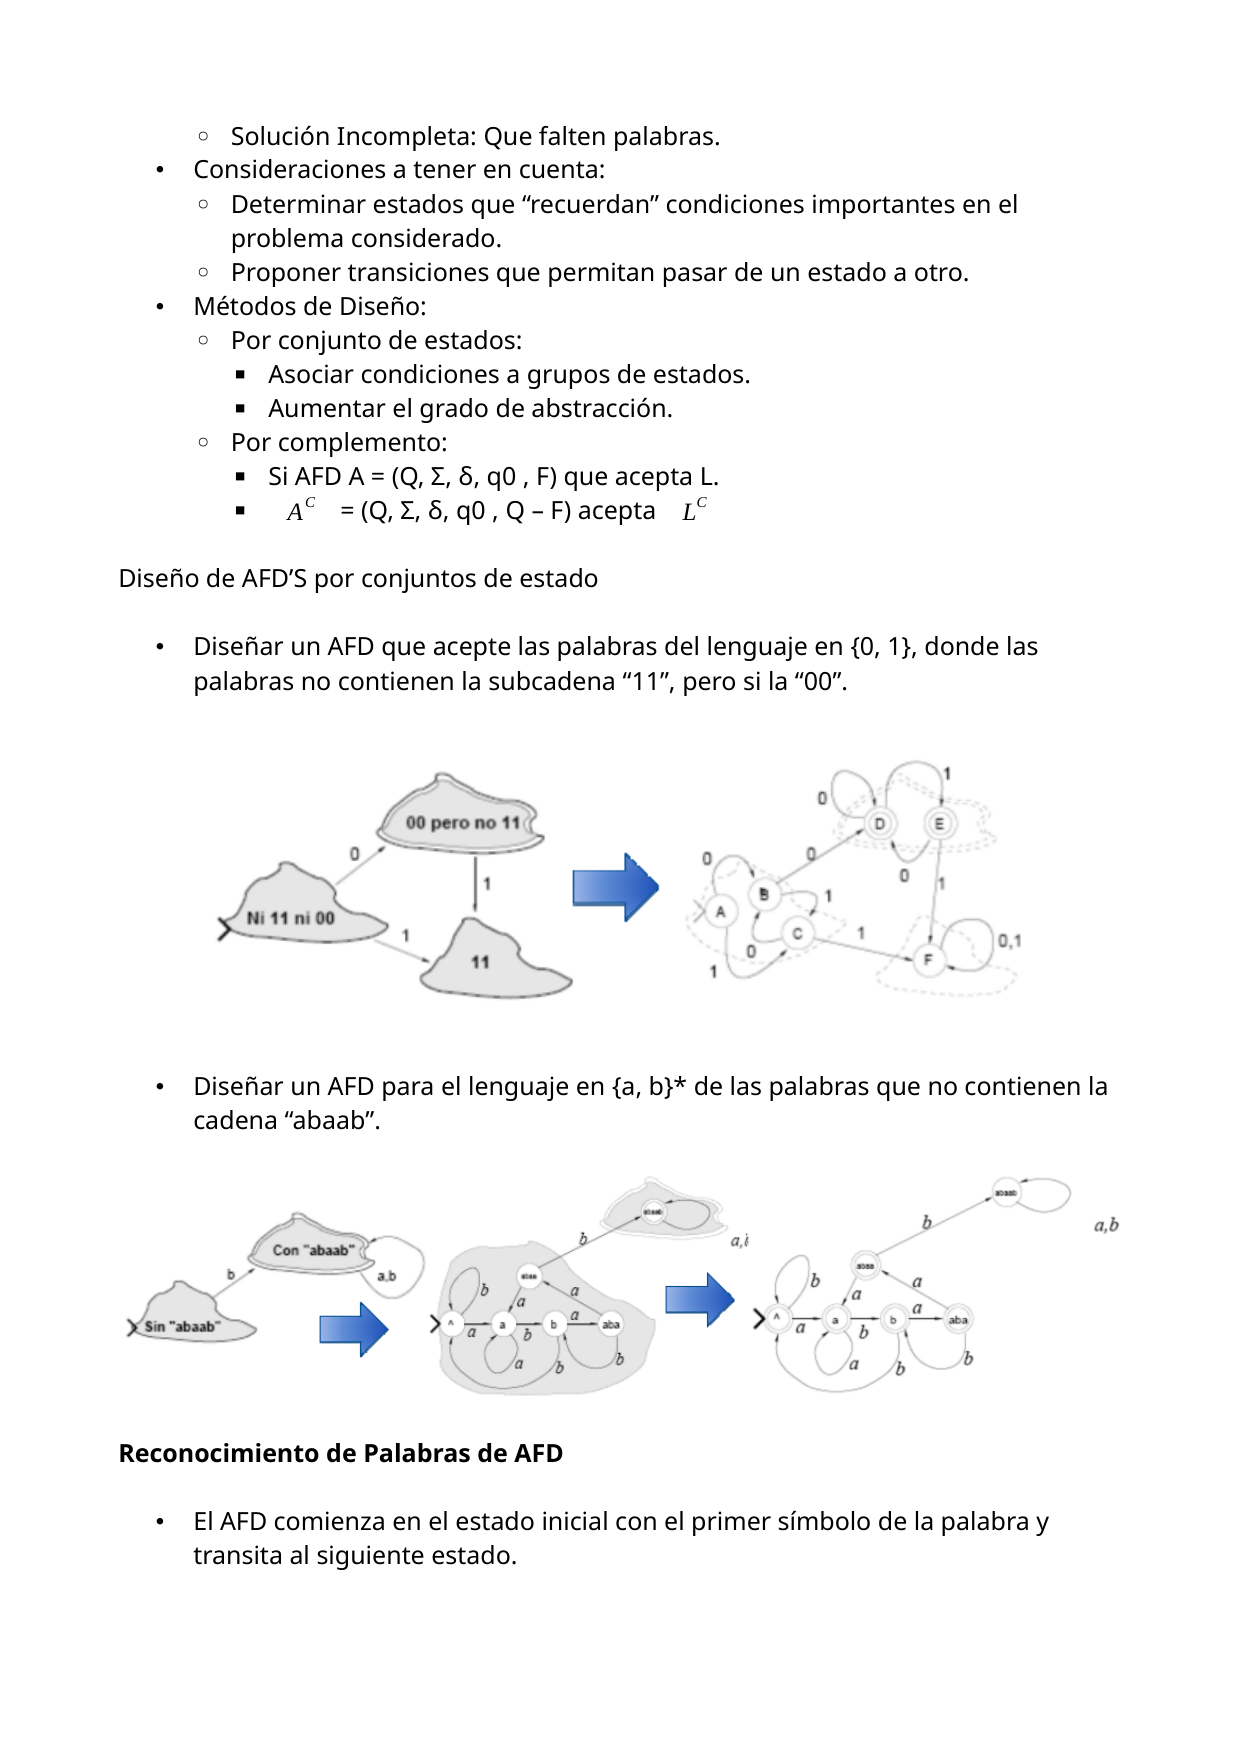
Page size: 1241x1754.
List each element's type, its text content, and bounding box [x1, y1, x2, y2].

list Aumentar el grado de abstracción. [231, 391, 1122, 425]
list Diseñar un AFD que acepte las palabras del lenguaje en {0, 1}, donde las palabras no contienen la subcadena “11”, pero si la “00”. [156, 629, 1122, 697]
list Métodos de Diseño: [156, 288, 1122, 322]
text Reconocimiento de Palabras de AFD [118, 1436, 1122, 1470]
list Asociar condiciones a grupos de estados. [231, 357, 1122, 391]
list = (Q, Σ, δ, q0 , Q – F) acepta [231, 493, 1122, 527]
list Solución Incompleta: Que falten palabras. [193, 118, 1122, 152]
list El AFD comienza en el estado inicial con el primer símbolo de la palabra y transita al siguiente estado. [156, 1504, 1122, 1572]
list Por conjunto de estados: [193, 322, 1122, 357]
list Si AFD A = (Q, Σ, δ, q0 , F) que acepta L. [231, 459, 1122, 493]
list Consideraciones a tener en cuenta: [156, 152, 1122, 186]
picture [213, 731, 1027, 1035]
list Determinar estados que “recuerdan” condiciones importantes en el problema considerado. [193, 186, 1122, 254]
picture [118, 1170, 1123, 1402]
list Por complemento: [193, 425, 1122, 459]
list Diseñar un AFD para el lenguaje en {a, b}* de las palabras que no contienen la cadena “abaab”. [156, 1068, 1122, 1137]
text Diseño de AFD’S por conjuntos de estado [118, 561, 1122, 595]
list Proponer transiciones que permitan pasar de un estado a otro. [193, 254, 1122, 288]
